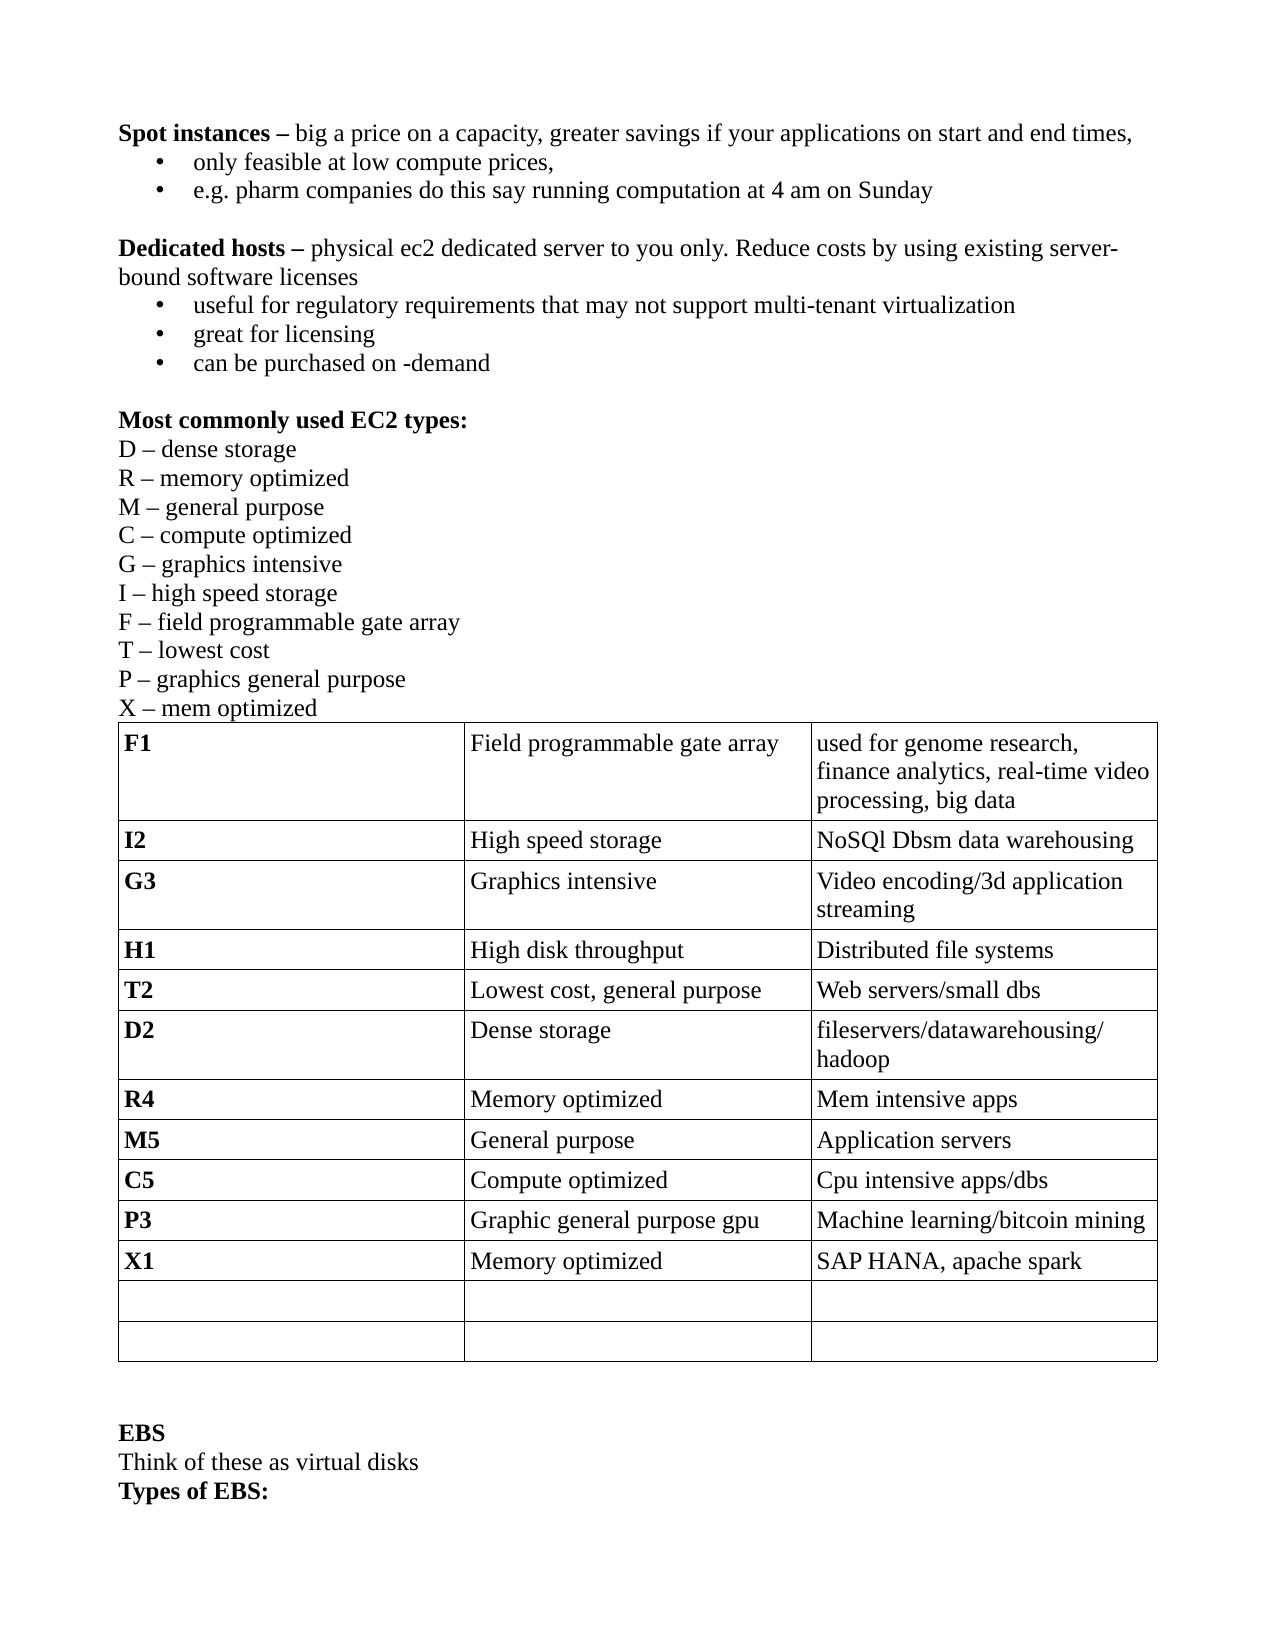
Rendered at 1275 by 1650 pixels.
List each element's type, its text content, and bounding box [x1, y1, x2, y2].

table_cell [812, 1281, 1157, 1321]
text C – compute optimized [118, 521, 1157, 549]
text D – dense storage [118, 434, 1157, 463]
table_cell X1 [119, 1241, 464, 1280]
table_cell Application servers [812, 1120, 1157, 1159]
table_cell fileservers/datawarehousing/hadoop [812, 1011, 1157, 1079]
table_cell P3 [119, 1201, 464, 1240]
table_cell Lowest cost, general purpose [465, 970, 811, 1010]
table_cell Compute optimized [465, 1160, 811, 1200]
table_cell Web servers/small dbs [812, 970, 1157, 1010]
table_cell Dense storage [465, 1011, 811, 1079]
text R – memory optimized [118, 463, 1157, 492]
table_header used for genome research, finance analytics, real-time video processing, big data [812, 723, 1157, 820]
text Spot instances – big a price on a capacity, greater savings if your applications on start and end times, [118, 118, 1157, 147]
table_cell NoSQl Dbsm data warehousing [812, 821, 1157, 860]
table_cell Graphics intensive [465, 861, 811, 929]
list only feasible at low compute prices, [156, 147, 1157, 176]
text F – field programmable gate array [118, 607, 1157, 636]
text I – high speed storage [118, 578, 1157, 607]
table_cell Graphic general purpose gpu [465, 1201, 811, 1240]
table_cell G3 [119, 861, 464, 929]
table_cell I2 [119, 821, 464, 860]
table_header F1 [119, 723, 464, 820]
text G – graphics intensive [118, 549, 1157, 578]
table_cell Machine learning/bitcoin mining [812, 1201, 1157, 1240]
table_cell Distributed file systems [812, 930, 1157, 969]
table_cell Memory optimized [465, 1241, 811, 1280]
table_cell [465, 1281, 811, 1321]
table_cell [465, 1322, 811, 1361]
list great for licensing [156, 319, 1157, 348]
text EBS [118, 1418, 1157, 1447]
text T – lowest cost [118, 636, 1157, 664]
text Think of these as virtual disks [118, 1447, 1157, 1476]
table_cell [119, 1281, 464, 1321]
table_cell High speed storage [465, 821, 811, 860]
table_cell SAP HANA, apache spark [812, 1241, 1157, 1280]
text P – graphics general purpose [118, 664, 1157, 693]
table_cell [812, 1322, 1157, 1361]
text Most commonly used EC2 types: [118, 406, 1157, 434]
text X – mem optimized [118, 693, 1157, 722]
list e.g. pharm companies do this say running computation at 4 am on Sunday [156, 176, 1157, 204]
table_cell H1 [119, 930, 464, 969]
table_cell General purpose [465, 1120, 811, 1159]
table_cell R4 [119, 1080, 464, 1119]
text M – general purpose [118, 492, 1157, 521]
table_cell Video encoding/3d application streaming [812, 861, 1157, 929]
table_cell M5 [119, 1120, 464, 1159]
table_cell Memory optimized [465, 1080, 811, 1119]
table_header Field programmable gate array [465, 723, 811, 820]
table_cell D2 [119, 1011, 464, 1079]
table_cell C5 [119, 1160, 464, 1200]
list useful for regulatory requirements that may not support multi-tenant virtualization [156, 291, 1157, 319]
table_cell T2 [119, 970, 464, 1010]
text Types of EBS: [118, 1476, 1157, 1505]
table_cell Mem intensive apps [812, 1080, 1157, 1119]
table_cell High disk throughput [465, 930, 811, 969]
table_cell Cpu intensive apps/dbs [812, 1160, 1157, 1200]
table_cell [119, 1322, 464, 1361]
list can be purchased on -demand [156, 348, 1157, 377]
text Dedicated hosts – physical ec2 dedicated server to you only. Reduce costs by using existing server-bound software licenses [118, 233, 1157, 291]
